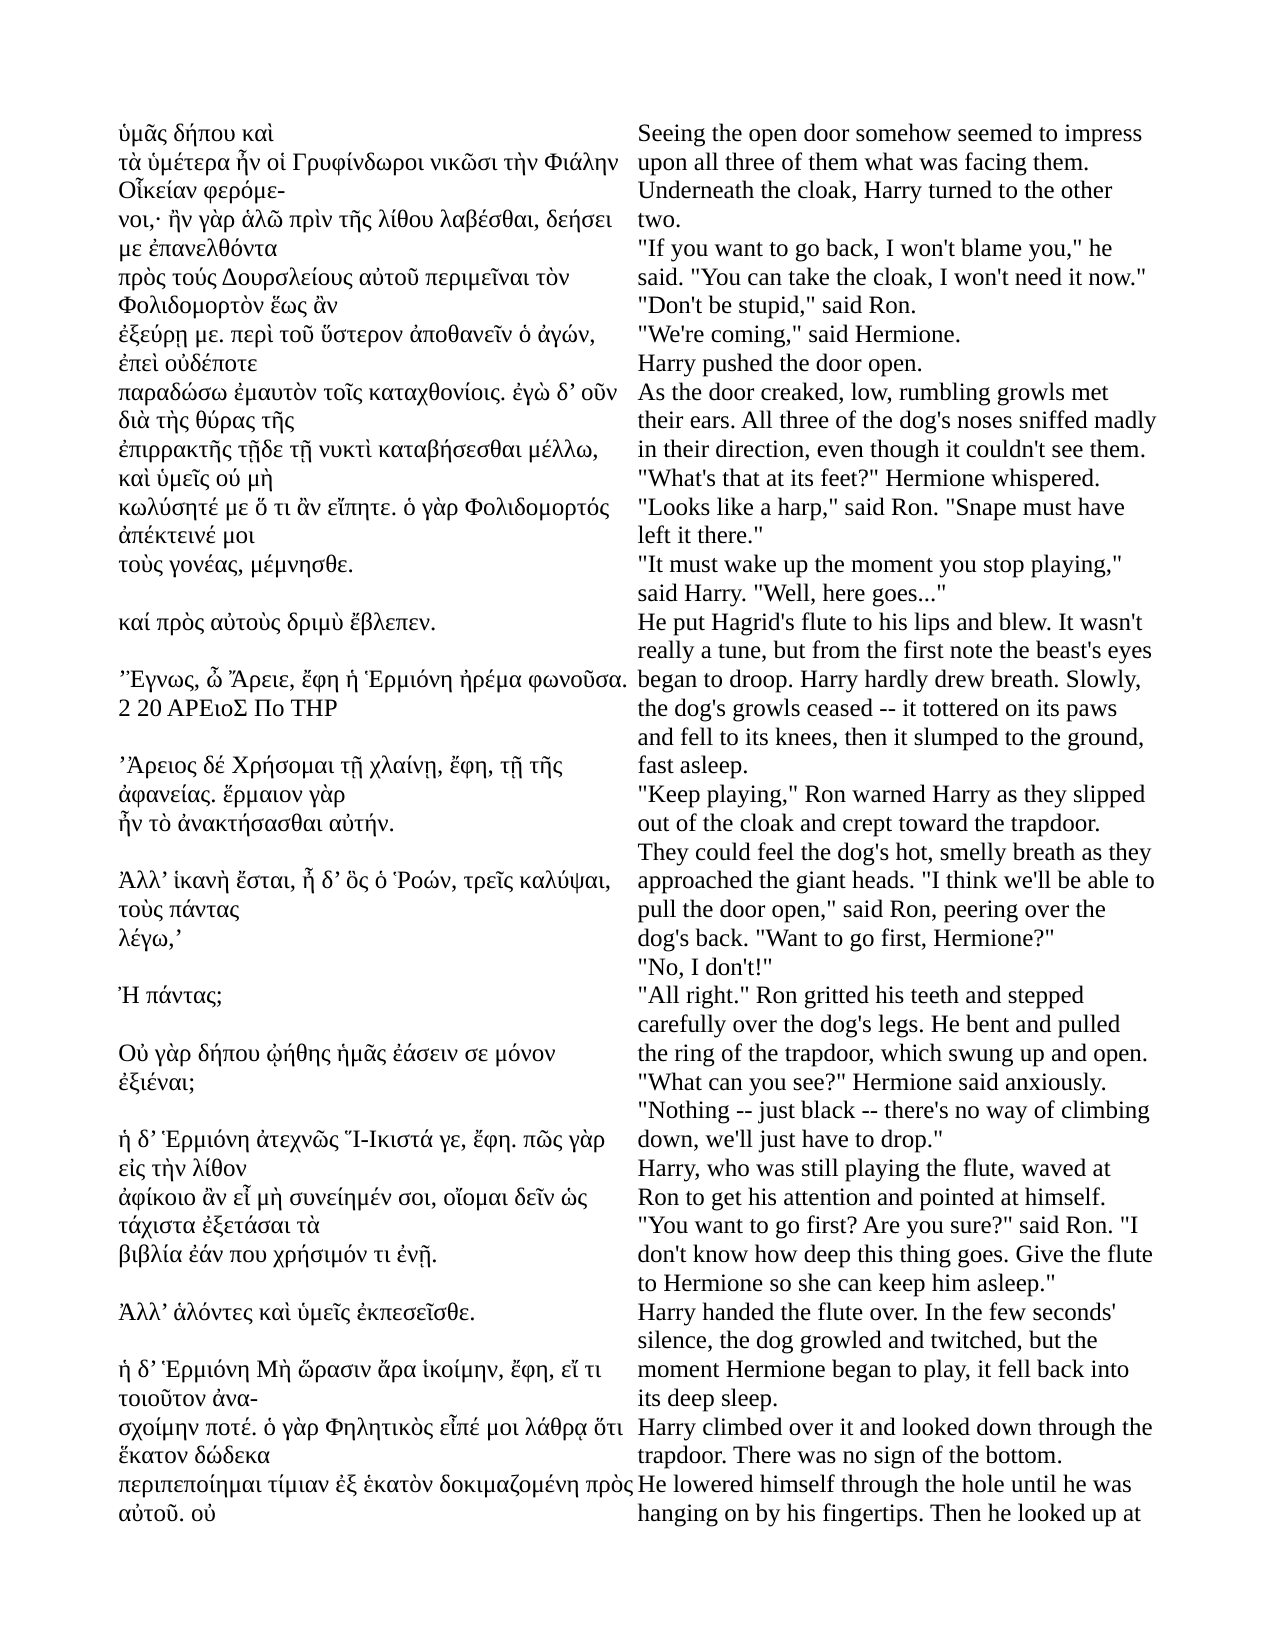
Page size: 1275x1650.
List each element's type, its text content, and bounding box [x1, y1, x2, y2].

table_cell Seeing the open door somehow seemed to impress upon all three of them what was facing them. Underneath the cloak, Harry turned to the other two. "If you want to go back, I won't blame you," he said. "You can take the cloak, I won't need it now." "Don't be stupid," said Ron. "We're coming," said Hermione. Harry pushed the door open. As the door creaked, low, rumbling growls met their ears. All three of the dog's noses sniffed madly in their direction, even though it couldn't see them. "What's that at its feet?" Hermione whispered. "Looks like a harp," said Ron. "Snape must have left it there." "It must wake up the moment you stop playing," said Harry. "Well, here goes..." He put Hagrid's flute to his lips and blew. It wasn't really a tune, but from the first note the beast's eyes began to droop. Harry hardly drew breath. Slowly, the dog's growls ceased -- it tottered on its paws and fell to its knees, then it slumped to the ground, fast asleep. "Keep playing," Ron warned Harry as they slipped out of the cloak and crept toward the trapdoor. They could feel the dog's hot, smelly breath as they approached the giant heads. "I think we'll be able to pull the door open," said Ron, peering over the dog's back. "Want to go first, Hermione?" "No, I don't!" "All right." Ron gritted his teeth and stepped carefully over the dog's legs. He bent and pulled the ring of the trapdoor, which swung up and open. "What can you see?" Hermione said anxiously. "Nothing -- just black -- there's no way of climbing down, we'll just have to drop." Harry, who was still playing the flute, waved at Ron to get his attention and pointed at himself. "You want to go first? Are you sure?" said Ron. "I don't know how deep this thing goes. Give the flute to Hermione so she can keep him asleep." Harry handed the flute over. In the few seconds' silence, the dog growled and twitched, but the moment Hermione began to play, it fell back into its deep sleep. Harry climbed over it and looked down through the trapdoor. There was no sign of the bottom. He lowered himself through the hole until he was hanging on by his fingertips. Then he looked up at [638, 118, 1157, 1527]
table_cell ὑμᾶς δήπου καὶ τὰ ὑμέτερα ἦν οἱ Γρυφίνδωροι νικῶσι τὴν Φιάλην Οἷκείαν φερόμε- νοι,· ἢν γὰρ ἁλῶ πρὶν τῆς λίθου λαβέσθαι, δεήσει με ἐπανελθόντα πρὸς τούς Δουρσλείους αὐτοῦ περιμεῖναι τὸν Φολιδομορτὸν ἕως ἂν ἐξεύρῃ με. περὶ τοῦ ὕστερον ἀποθανεῖν ὁ ἀγών, ἐπεὶ οὐδέποτε παραδώσω ἐμαυτὸν τοῖς καταχθονίοις. ἐγὼ δ’ οῦν διὰ τὴς θύρας τῆς ἐπιρρακτῆς τῇδε τῇ νυκτὶ καταβήσεσθαι μέλλω, καὶ ὑμεῖς ού μὴ κωλύσητέ με ὅ τι ἂν εἴπητε. ὁ γὰρ Φολιδομορτός ἀπέκτεινέ μοι τοὺς γονέας, μέμνησθε. καί πρὸς αὐτοὺς δριμὺ ἔβλεπεν. ’Ἐγνως, ὦ Ἄρειε, ἔφη ἡ Ἑρμιόνη ἠρέμα φωνοῦσα. 2 20 ΑΡΕιοΣ Πο ΤΗΡ ’Ἀρειος δέ Χρήσομαι τῇ χλαίνῃ, ἔφη, τῇ τῆς ἀφανείας. ἕρμαιον γὰρ ἦν τὸ ἀνακτήσασθαι αὐτήν. Ἀλλ’ ἱκανὴ ἔσται, ἦ δ’ ὃς ὁ Ῥοών, τρεῖς καλύψαι, τοὺς πάντας λέγω,’ Ἠ πάντας; Οὐ γὰρ δήπου ᾠήθης ἡμᾶς ἐάσειν σε μόνον ἐξιέναι; ἡ δ’ Ἑρμιόνη ἀτεχνῶς Ἵ-Ικιστά γε, ἔφη. πῶς γὰρ εἰς τὴν λίθον ἀφίκοιο ἂν εἶ μὴ συνείημέν σοι, οἴομαι δεῖν ὡς τάχιστα ἐξετάσαι τὰ βιβλία ἐάν που χρήσιμόν τι ἐνῇ. Ἀλλ’ ἁλόντες καὶ ὑμεῖς ἐκπεσεῖσθε. ἡ δ’ Ἑρμιόνη Μὴ ὥρασιν ἄρα ἱκοίμην, ἔφη, εἴ τι τοιοῦτον ἀνα- σχοίμην ποτέ. ὁ γὰρ Φηλητικὸς εἶπέ μοι λάθρᾳ ὅτι ἕκατον δώδεκα περιπεποίημαι τίμιαν ἐξ ἑκατὸν δοκιμαζομένη πρὸς αὐτοῦ. οὐ [118, 118, 637, 1527]
